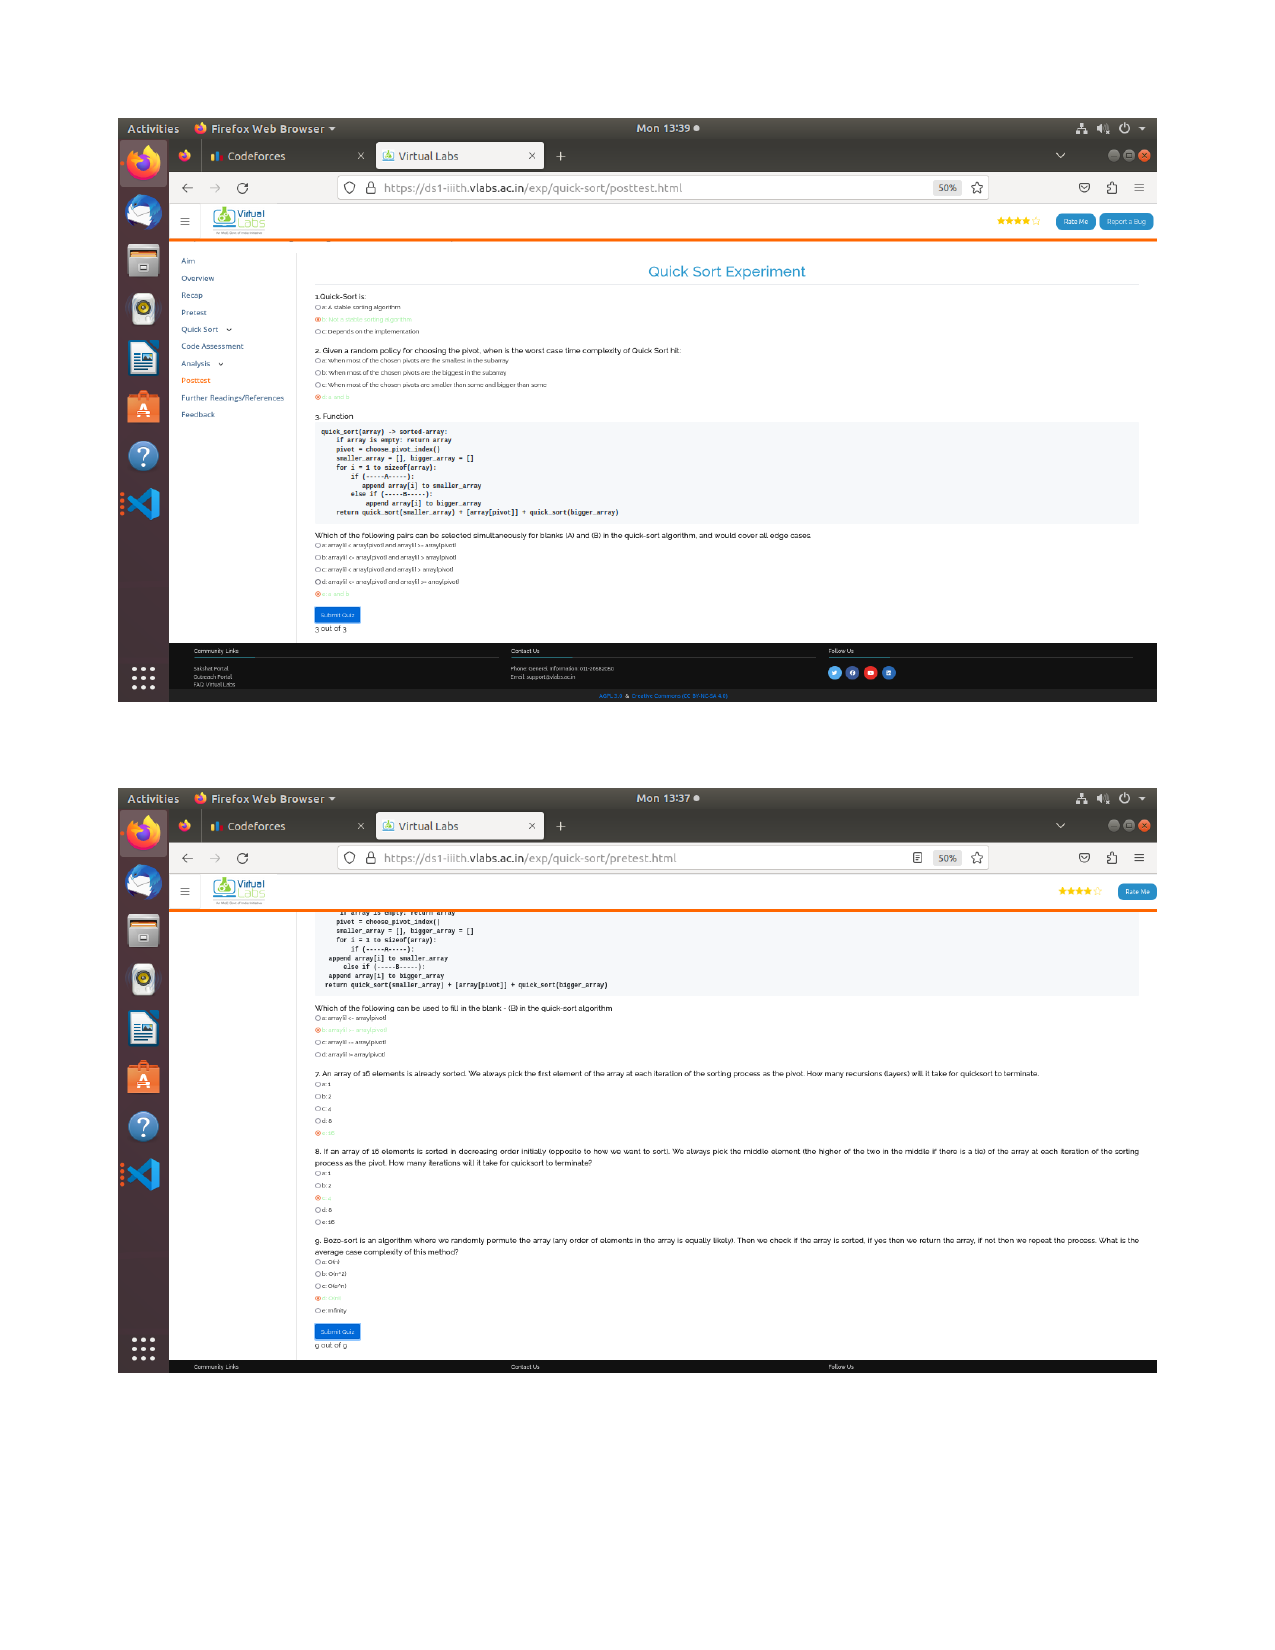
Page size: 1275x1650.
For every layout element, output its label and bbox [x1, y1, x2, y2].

picture [118, 788, 1157, 1373]
picture [118, 118, 1157, 702]
